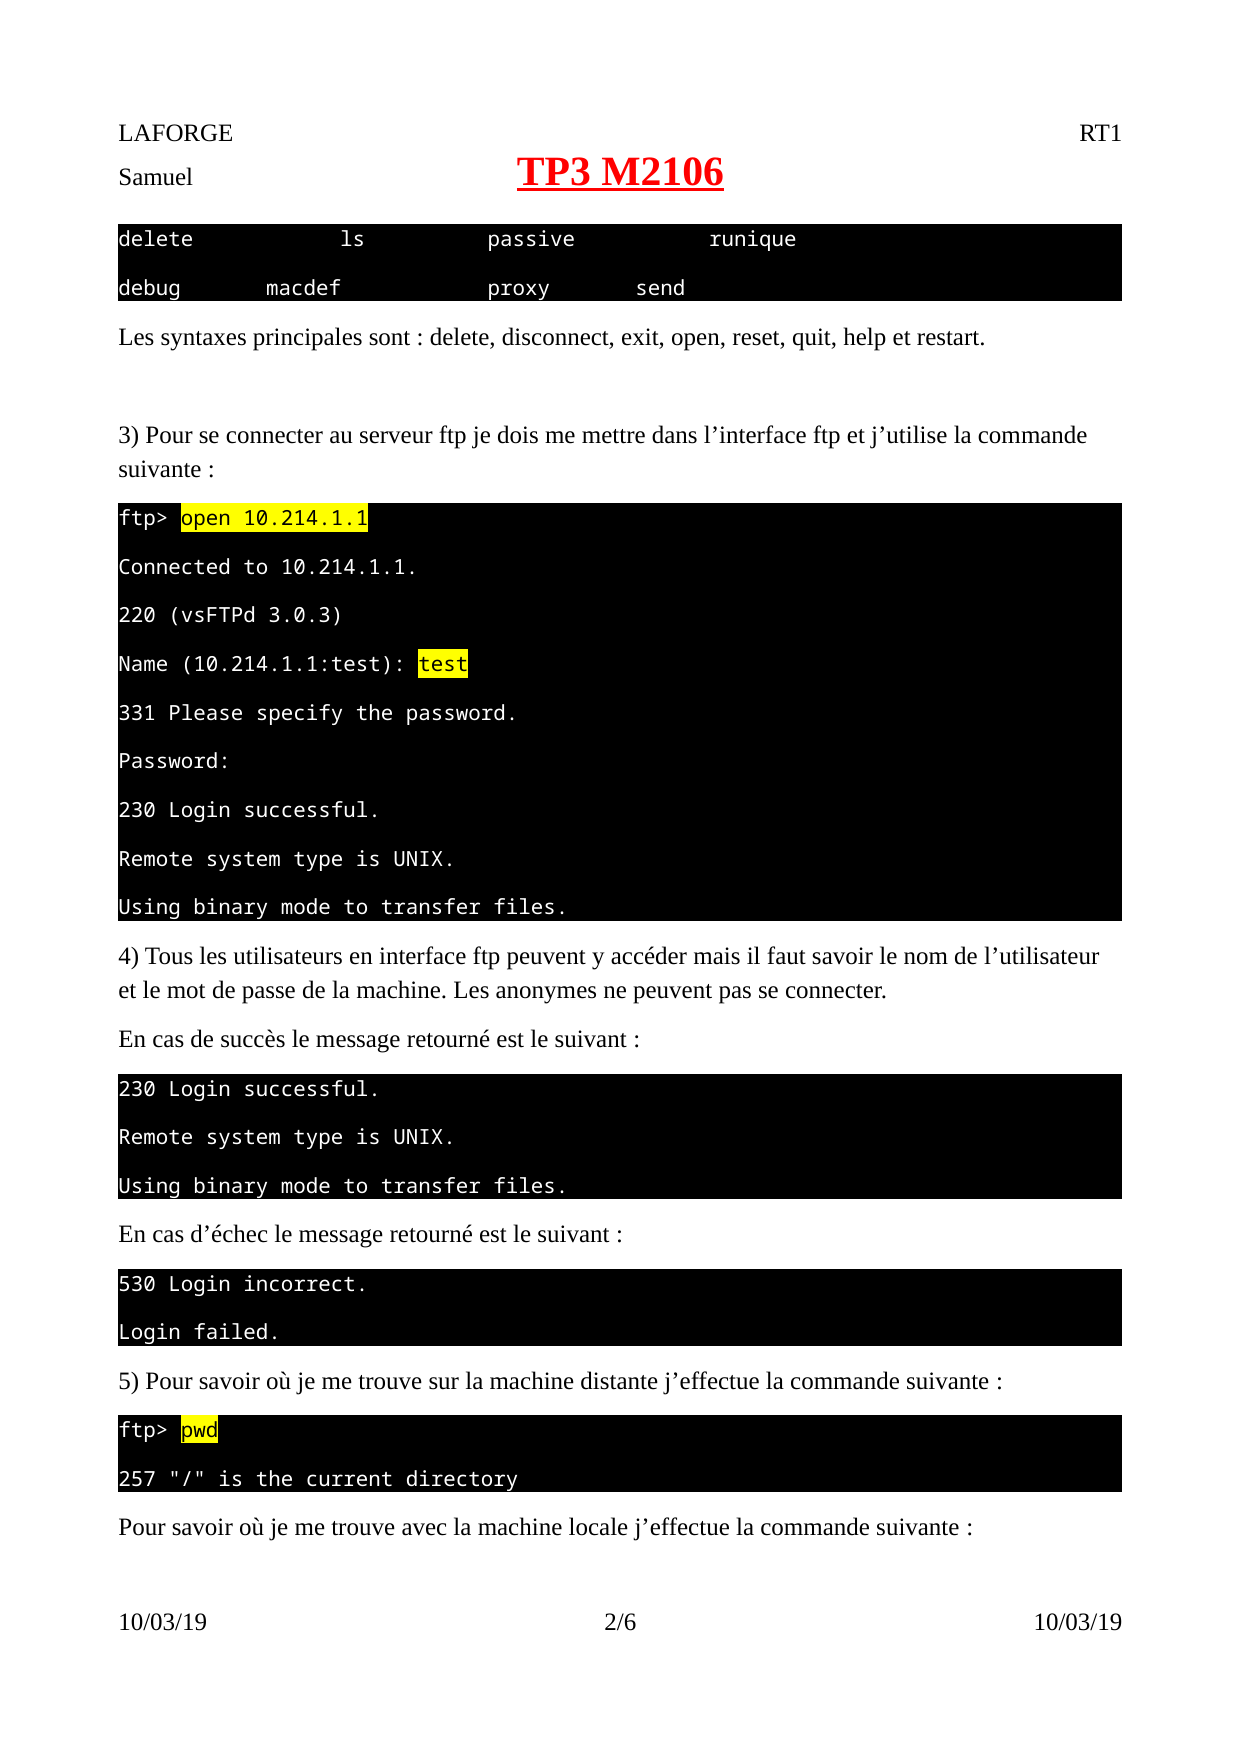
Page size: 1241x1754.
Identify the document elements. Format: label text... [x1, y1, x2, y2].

text 230 Login successful. [118, 1074, 1122, 1102]
text En cas d’échec le message retourné est le suivant : [118, 1219, 1122, 1248]
text 230 Login successful. [118, 795, 1122, 823]
text Password: [118, 746, 1122, 775]
text Using binary mode to transfer files. [118, 1171, 1122, 1199]
text En cas de succès le message retourné est le suivant : [118, 1024, 1122, 1053]
text 530 Login incorrect. [118, 1269, 1122, 1297]
text Login failed. [118, 1317, 1122, 1346]
text 5) Pour savoir où je me trouve sur la machine distante j’effectue la commande suivante : [118, 1366, 1122, 1395]
text 257 "/" is the current directory [118, 1464, 1122, 1492]
text Connected to 10.214.1.1. [118, 552, 1122, 580]
text Remote system type is UNIX. [118, 844, 1122, 872]
text delete ls passive runique [118, 224, 1122, 253]
text 3) Pour se connecter au serveur ftp je dois me mettre dans l’interface ftp et j’utilise la commande suivante : [118, 420, 1122, 483]
text 220 (vsFTPd 3.0.3) [118, 601, 1122, 629]
text 331 Please specify the password. [118, 698, 1122, 726]
text 4) Tous les utilisateurs en interface ftp peuvent y accéder mais il faut savoir le nom de l’utilisateur et le mot de passe de la machine. Les anonymes ne peuvent pas se connecter. [118, 941, 1122, 1004]
text ftp> pwd [118, 1415, 1122, 1443]
text Pour savoir où je me trouve avec la machine locale j’effectue la commande suivante : [118, 1512, 1122, 1541]
text Name (10.214.1.1:test): test [118, 649, 1122, 678]
text ftp> open 10.214.1.1 [118, 503, 1122, 532]
text Les syntaxes principales sont : delete, disconnect, exit, open, reset, quit, help et restart. [118, 322, 1122, 350]
text debug macdef proxy send [118, 273, 1122, 301]
text Remote system type is UNIX. [118, 1122, 1122, 1151]
text Using binary mode to transfer files. [118, 892, 1122, 921]
